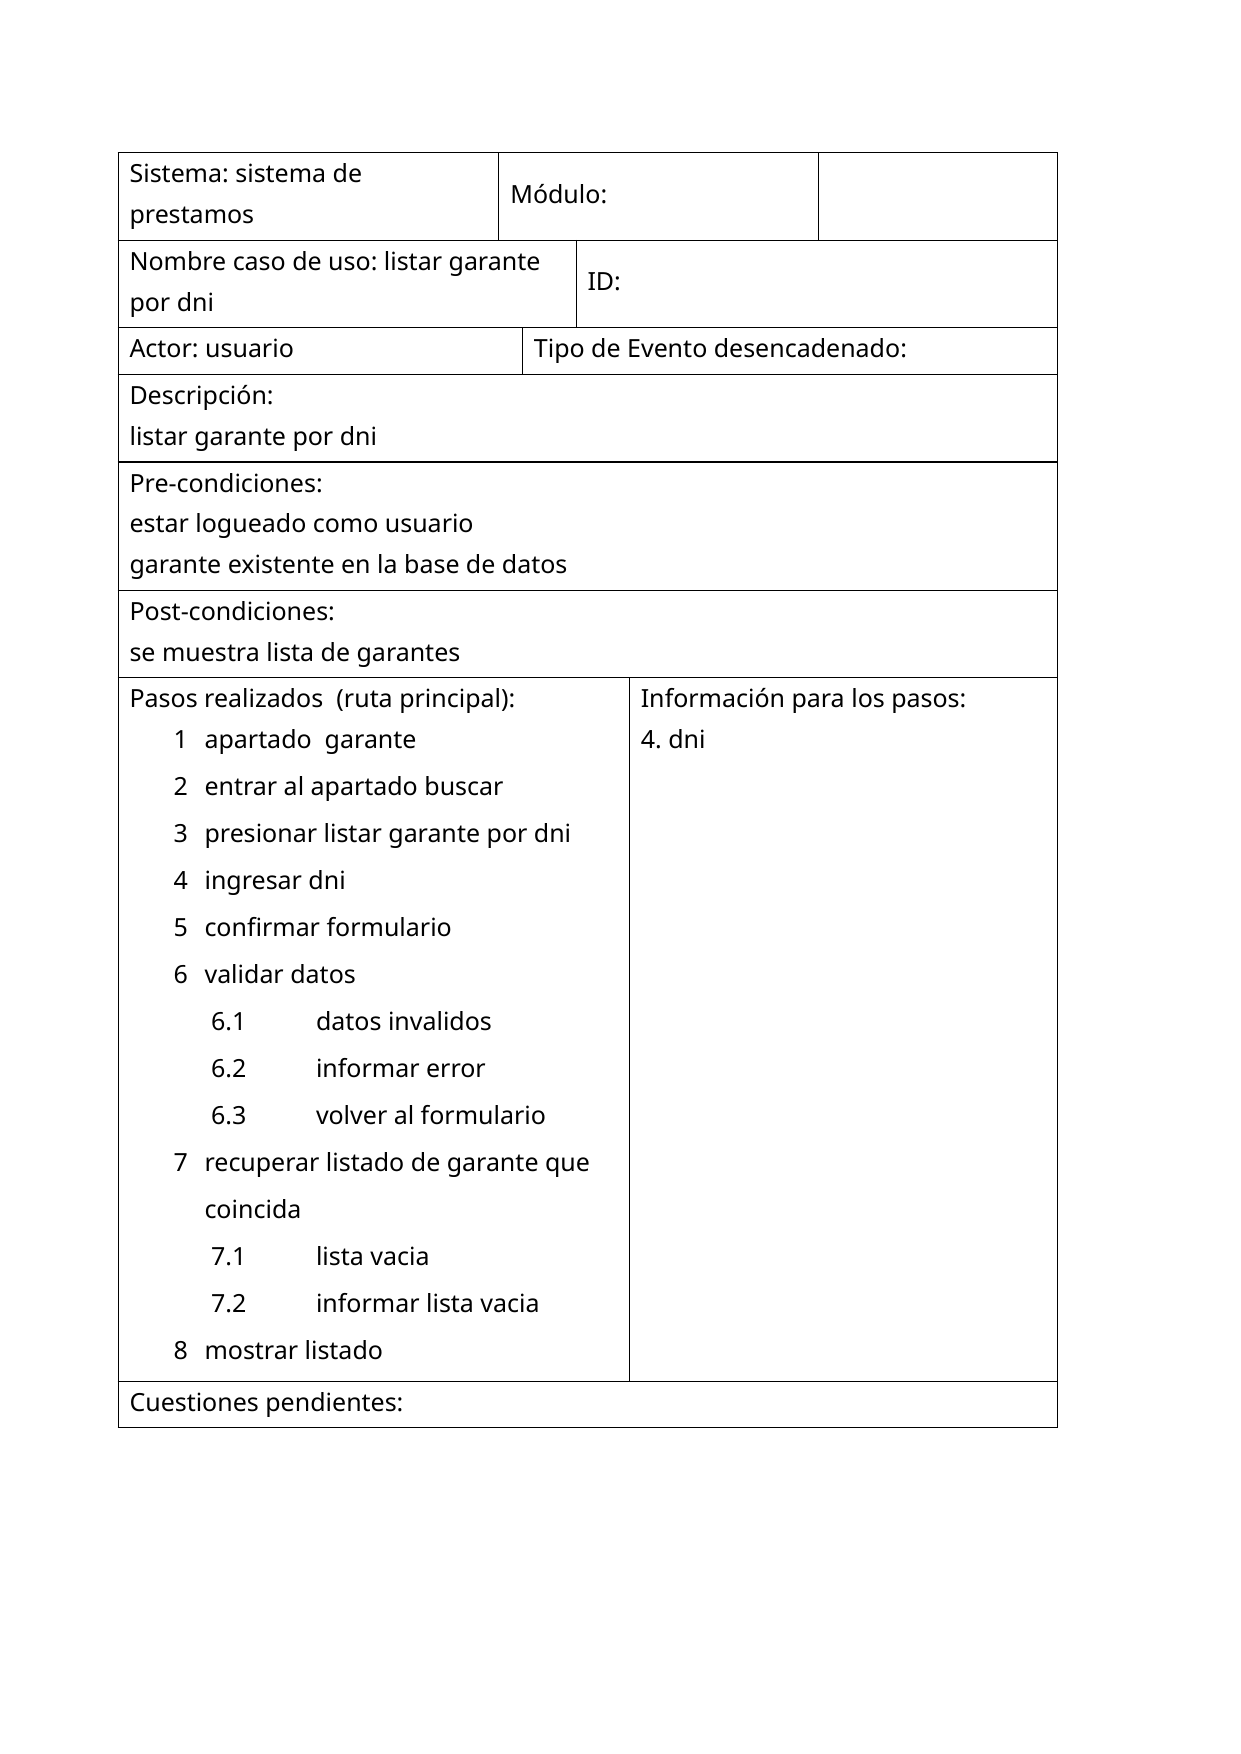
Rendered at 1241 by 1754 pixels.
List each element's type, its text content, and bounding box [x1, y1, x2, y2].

table_cell Información para los pasos: 4. dni [630, 678, 1057, 1381]
table_header [819, 153, 1057, 240]
table_cell Actor: usuario [119, 328, 522, 374]
table_cell Pre-condiciones: estar logueado como usuario garante existente en la base de datos [119, 463, 1057, 590]
table_cell Descripción: listar garante por dni [119, 375, 1057, 461]
table_cell Nombre caso de uso: listar garante por dni [119, 241, 576, 327]
table_cell Tipo de Evento desencadenado: [523, 328, 1057, 374]
table_cell Pasos realizados (ruta principal): apartado garante entrar al apartado buscar presionar listar garante por dni ingresar dni confirmar formulario validar datos datos invalidos informar error volver al formulario recuperar listado de garante que coincida lista vacia informar lista vacia mostrar listado [119, 678, 629, 1381]
table_cell Post-condiciones: se muestra lista de garantes [119, 591, 1057, 677]
table_cell ID: [577, 241, 1057, 327]
table_header Módulo: [499, 153, 818, 240]
table_header Sistema: sistema de prestamos [119, 153, 498, 240]
table_cell Cuestiones pendientes: [119, 1382, 1057, 1427]
